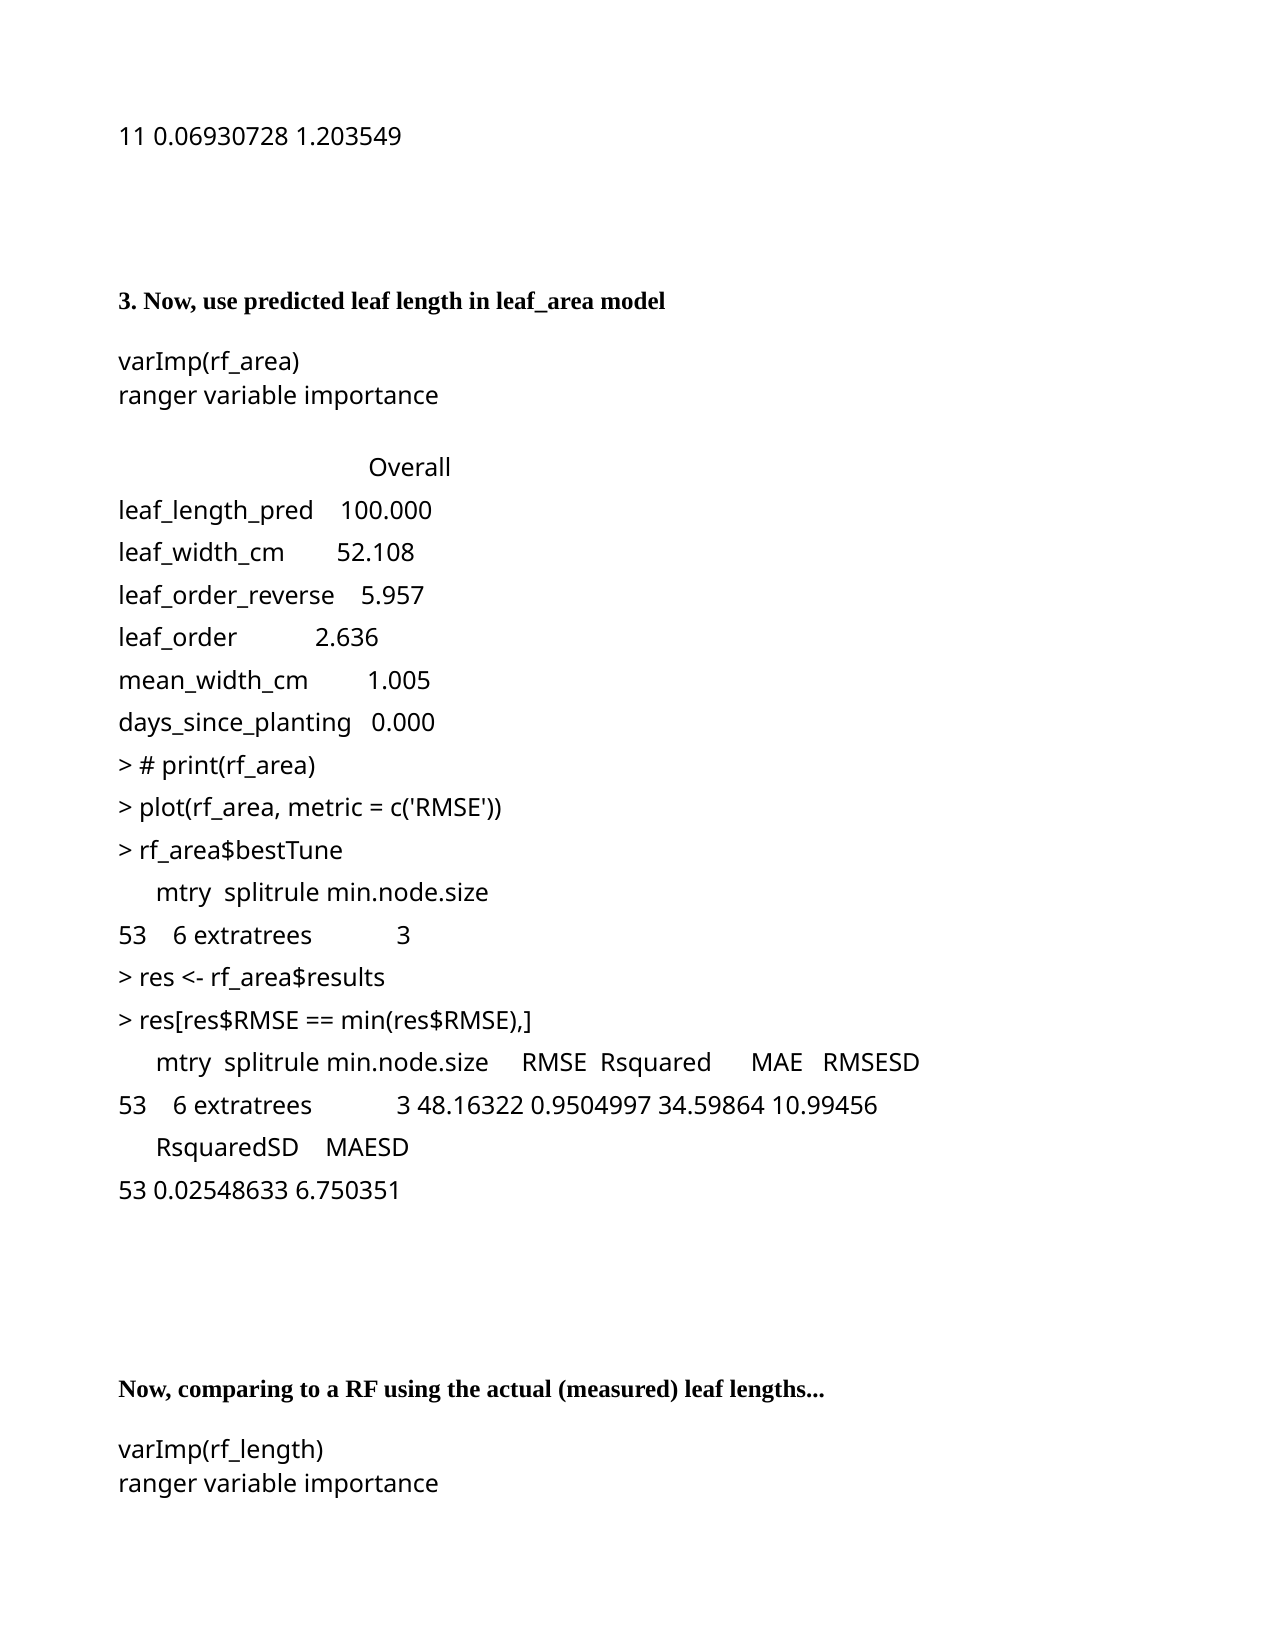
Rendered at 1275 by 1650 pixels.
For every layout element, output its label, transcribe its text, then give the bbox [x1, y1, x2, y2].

text > rf_area$bestTune [118, 832, 1157, 866]
text varImp(rf_area) [118, 344, 1157, 378]
text > res[res$RMSE == min(res$RMSE),] [118, 1002, 1157, 1036]
text 3. Now, use predicted leaf length in leaf_area model [118, 286, 1157, 315]
text > plot(rf_area, metric = c('RMSE')) [118, 790, 1157, 824]
text RsquaredSD MAESD [118, 1130, 1157, 1164]
text Now, comparing to a RF using the actual (measured) leaf lengths... [118, 1374, 1157, 1403]
text leaf_order 2.636 [118, 620, 1157, 654]
text 11 0.06930728 1.203549 [118, 118, 1157, 152]
text ranger variable importance [118, 378, 1157, 412]
text days_since_planting 0.000 [118, 705, 1157, 739]
text 53 6 extratrees 3 48.16322 0.9504997 34.59864 10.99456 [118, 1087, 1157, 1121]
text mtry splitrule min.node.size RMSE Rsquared MAE RMSESD [118, 1045, 1157, 1079]
text 53 6 extratrees 3 [118, 917, 1157, 951]
text leaf_width_cm 52.108 [118, 535, 1157, 569]
text leaf_order_reverse 5.957 [118, 577, 1157, 611]
text ranger variable importance [118, 1466, 1157, 1500]
text > res <- rf_area$results [118, 960, 1157, 994]
text > # print(rf_area) [118, 747, 1157, 781]
text mtry splitrule min.node.size [118, 875, 1157, 909]
text varImp(rf_length) [118, 1432, 1157, 1466]
text leaf_length_pred 100.000 [118, 492, 1157, 526]
text Overall [118, 450, 1157, 484]
text mean_width_cm 1.005 [118, 662, 1157, 696]
text 53 0.02548633 6.750351 [118, 1172, 1157, 1206]
